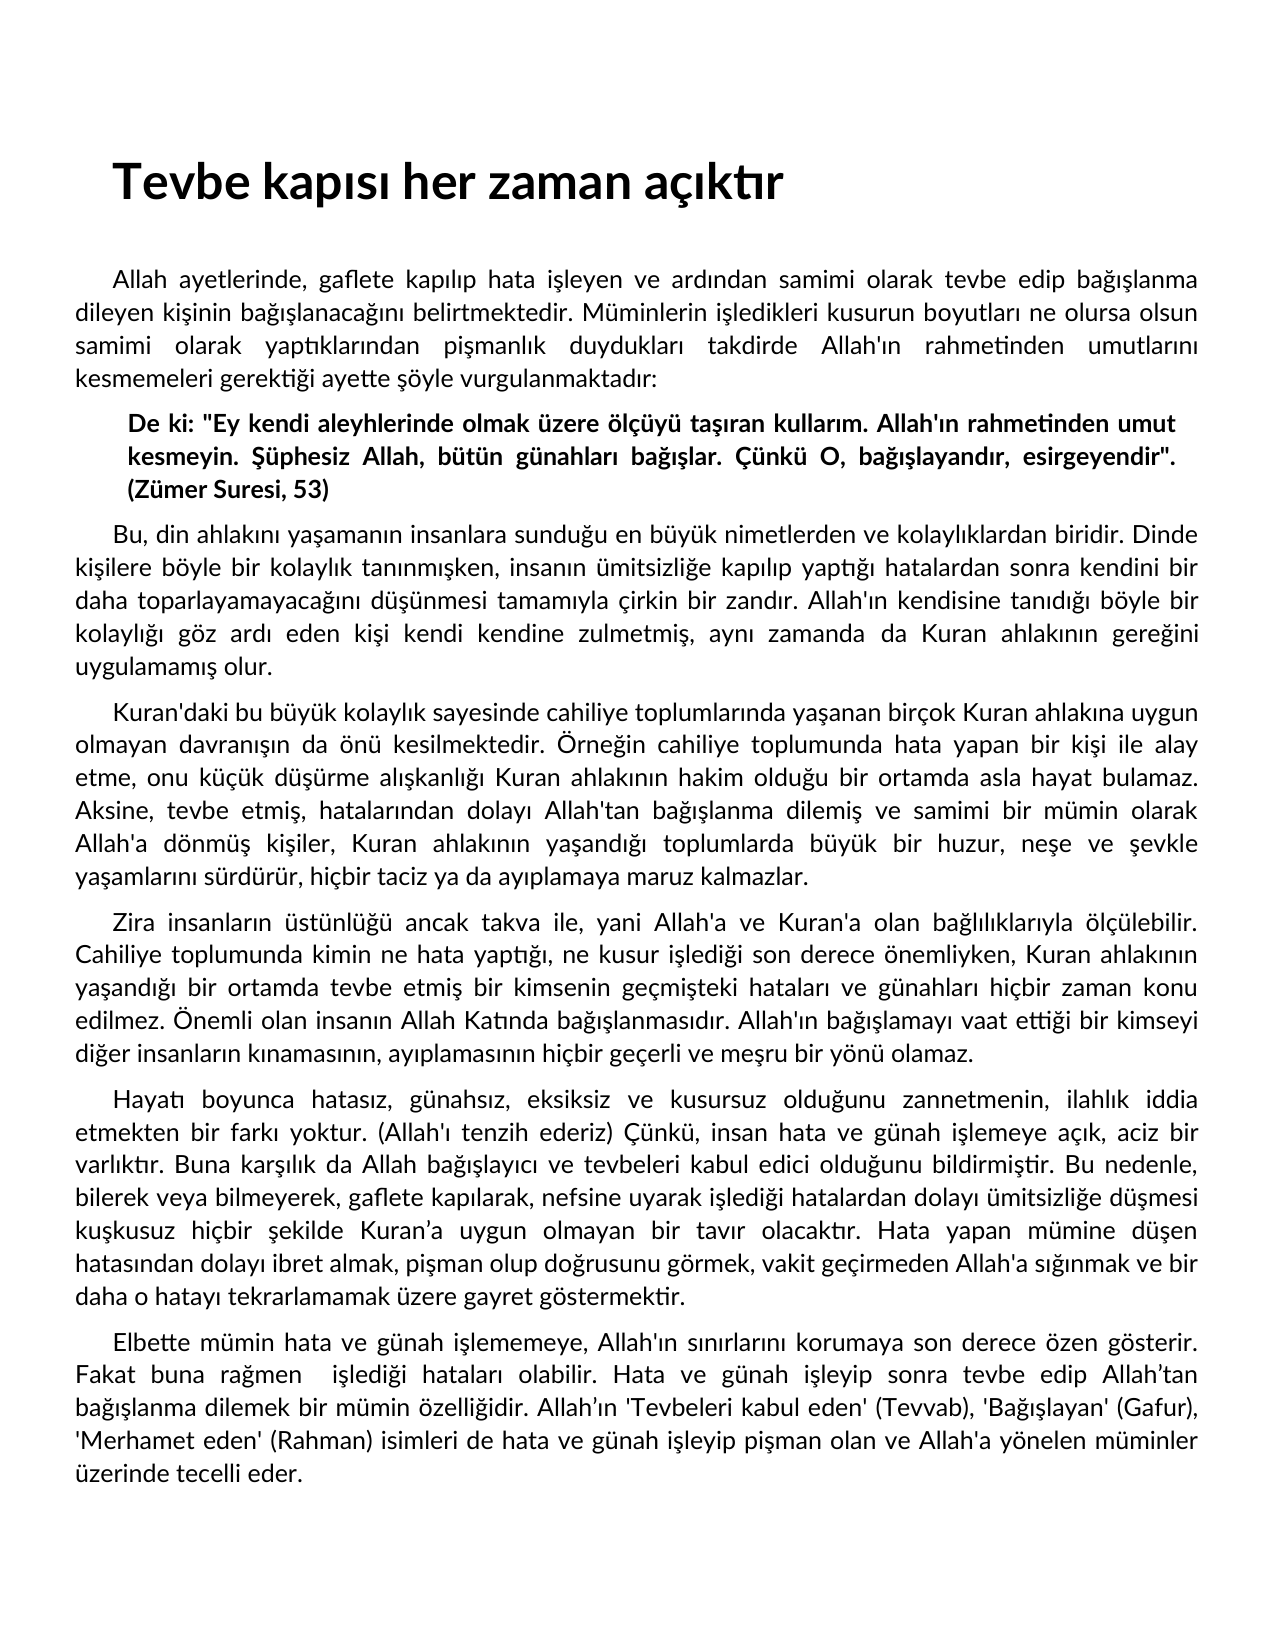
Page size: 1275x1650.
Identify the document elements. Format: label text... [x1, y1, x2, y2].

subtitle Tevbe kapısı her zaman açıktır [112, 150, 1200, 210]
text Bu, din ahlakını yaşamanın insanlara sunduğu en büyük nimetlerden ve kolaylıklardan biridir. Dinde kişilere böyle bir kolaylık tanınmışken, insanın ümitsizliğe kapılıp yaptığı hatalardan sonra kendini bir daha toparlayamayacağını düşünmesi tamamıyla çirkin bir zandır. Allah'ın kendisine tanıdığı böyle bir kolaylığı göz ardı eden kişi kendi kendine zulmetmiş, aynı zamanda da Kuran ahlakının gereğini uygulamamış olur. [75, 519, 1200, 681]
text De ki: "Ey kendi aleyhlerinde olmak üzere ölçüyü taşıran kullarım. Allah'ın rahmetinden umut kesmeyin. Şüphesiz Allah, bütün günahları bağışlar. Çünkü O, bağışlayandır, esirgeyendir". (Zümer Suresi, 53) [127, 408, 1177, 504]
text Hayatı boyunca hatasız, günahsız, eksiksiz ve kusursuz olduğunu zannetmenin, ilahlık iddia etmekten bir farkı yoktur. (Allah'ı tenzih ederiz) Çünkü, insan hata ve günah işlemeye açık, aciz bir varlıktır. Buna karşılık da Allah bağışlayıcı ve tevbeleri kabul edici olduğunu bildirmiştir. Bu nedenle, bilerek veya bilmeyerek, gaflete kapılarak, nefsine uyarak işlediği hatalardan dolayı ümitsizliğe düşmesi kuşkusuz hiçbir şekilde Kuran’a uygun olmayan bir tavır olacaktır. Hata yapan mümine düşen hatasından dolayı ibret almak, pişman olup doğrusunu görmek, vakit geçirmeden Allah'a sığınmak ve bir daha o hatayı tekrarlamamak üzere gayret göstermektir. [75, 1083, 1200, 1311]
text Elbette mümin hata ve günah işlememeye, Allah'ın sınırlarını korumaya son derece özen gösterir. Fakat buna rağmen işlediği hataları olabilir. Hata ve günah işleyip sonra tevbe edip Allah’tan bağışlanma dilemek bir mümin özelliğidir. Allah’ın 'Tevbeleri kabul eden' (Tevvab), 'Bağışlayan' (Gafur), 'Merhamet eden' (Rahman) isimleri de hata ve günah işleyip pişman olan ve Allah'a yönelen müminler üzerinde tecelli eder. [75, 1326, 1200, 1488]
text Allah ayetlerinde, gaflete kapılıp hata işleyen ve ardından samimi olarak tevbe edip bağışlanma dileyen kişinin bağışlanacağını belirtmektedir. Müminlerin işledikleri kusurun boyutları ne olursa olsun samimi olarak yaptıklarından pişmanlık duydukları takdirde Allah'ın rahmetinden umutlarını kesmemeleri gerektiği ayette şöyle vurgulanmaktadır: [75, 264, 1200, 392]
text Zira insanların üstünlüğü ancak takva ile, yani Allah'a ve Kuran'a olan bağlılıklarıyla ölçülebilir. Cahiliye toplumunda kimin ne hata yaptığı, ne kusur işlediği son derece önemliyken, Kuran ahlakının yaşandığı bir ortamda tevbe etmiş bir kimsenin geçmişteki hataları ve günahları hiçbir zaman konu edilmez. Önemli olan insanın Allah Katında bağışlanmasıdır. Allah'ın bağışlamayı vaat ettiği bir kimseyi diğer insanların kınamasının, ayıplamasının hiçbir geçerli ve meşru bir yönü olamaz. [75, 906, 1200, 1068]
text Kuran'daki bu büyük kolaylık sayesinde cahiliye toplumlarında yaşanan birçok Kuran ahlakına uygun olmayan davranışın da önü kesilmektedir. Örneğin cahiliye toplumunda hata yapan bir kişi ile alay etme, onu küçük düşürme alışkanlığı Kuran ahlakının hakim olduğu bir ortamda asla hayat bulamaz. Aksine, tevbe etmiş, hatalarından dolayı Allah'tan bağışlanma dilemiş ve samimi bir mümin olarak Allah'a dönmüş kişiler, Kuran ahlakının yaşandığı toplumlarda büyük bir huzur, neşe ve şevkle yaşamlarını sürdürür, hiçbir taciz ya da ayıplamaya maruz kalmazlar. [75, 696, 1200, 891]
